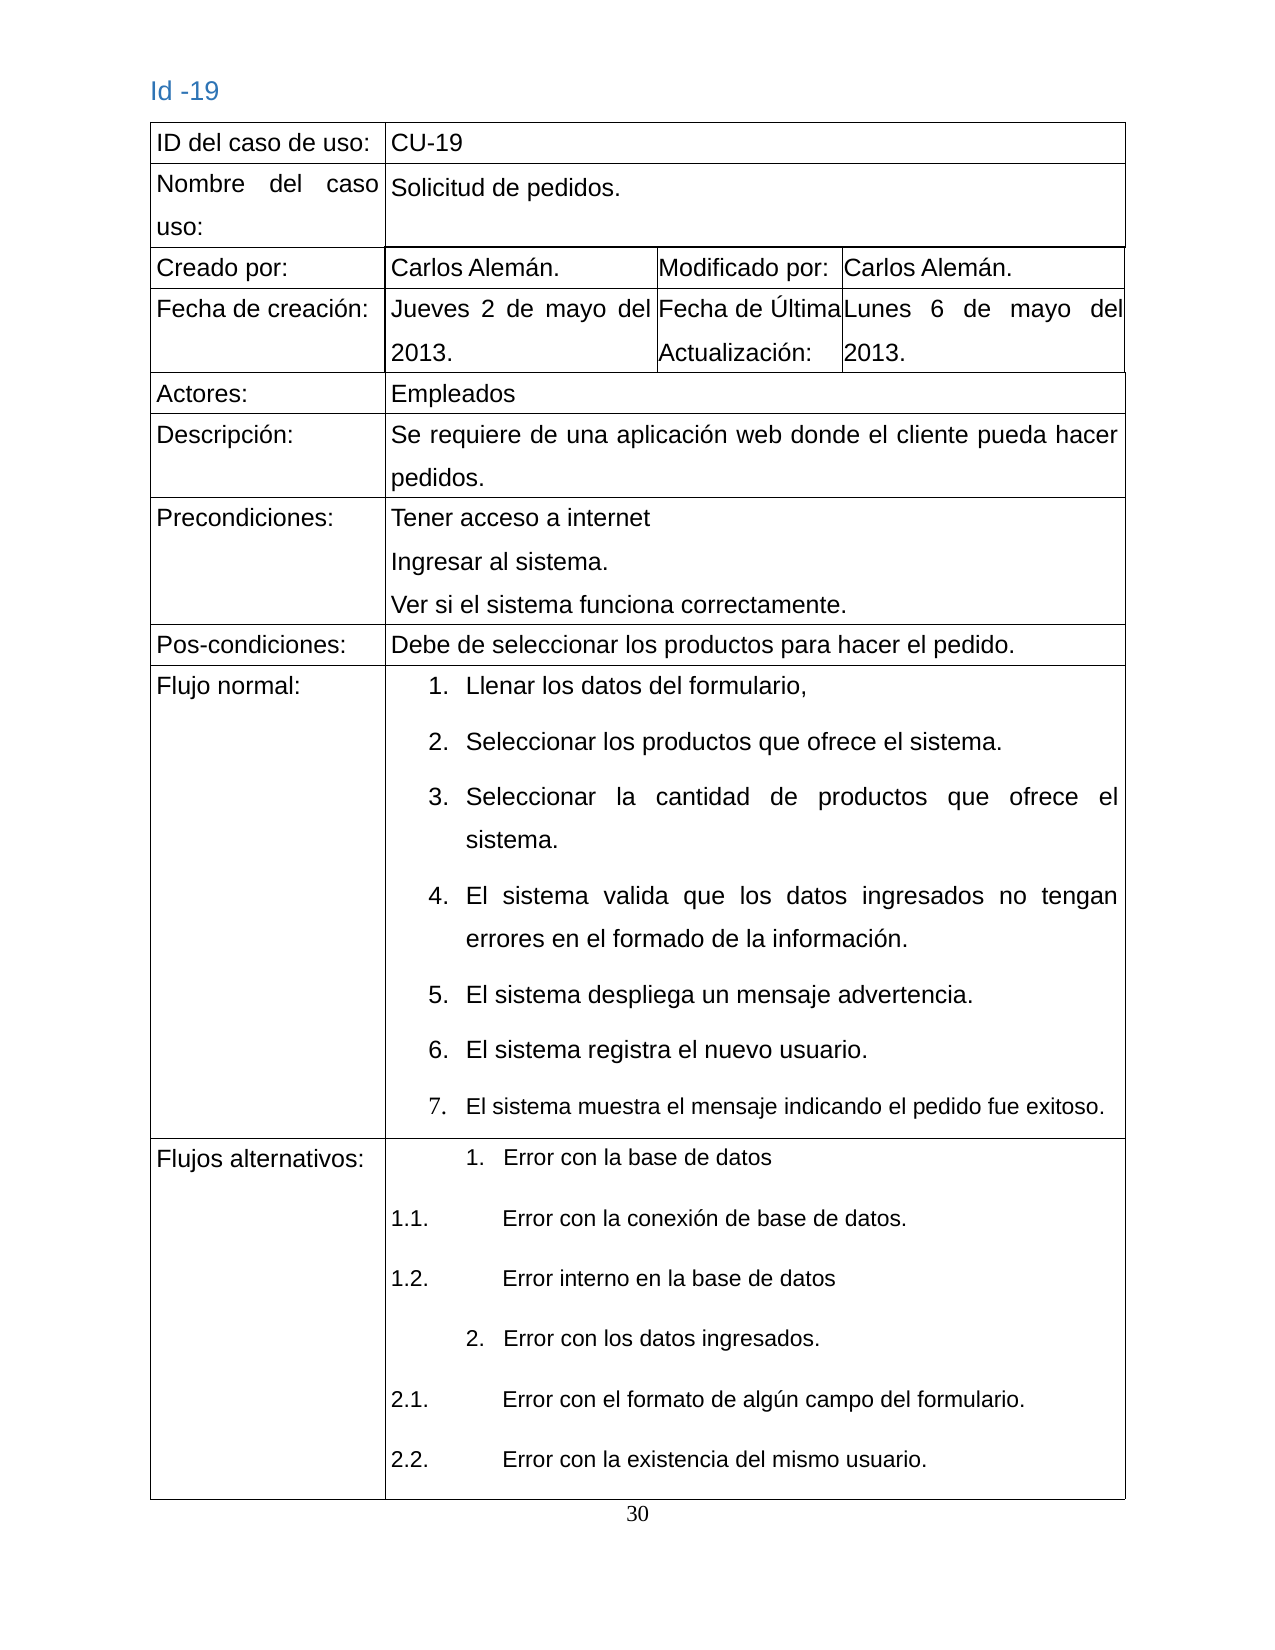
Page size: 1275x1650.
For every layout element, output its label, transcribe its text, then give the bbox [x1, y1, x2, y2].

table_cell Empleados [386, 373, 1125, 413]
table_cell Actores: [151, 373, 385, 413]
table_cell Descripción: [151, 414, 385, 497]
table_header ID del caso de uso: [151, 123, 385, 163]
subtitle Id -19 [150, 75, 1125, 106]
table_cell Creado por: [151, 248, 384, 288]
table_cell Flujos alternativos: [151, 1139, 385, 1499]
table_cell Jueves 2 de mayo del 2013. [386, 289, 657, 372]
table_cell Fecha de creación: [151, 289, 384, 372]
table_cell Carlos Alemán. [843, 248, 1124, 288]
table_cell Lunes 6 de mayo del 2013. [843, 289, 1124, 372]
table_cell Pos-condiciones: [151, 625, 385, 665]
table_cell Precondiciones: [151, 498, 385, 624]
table_cell Nombre del caso uso: [151, 164, 385, 246]
table_cell Fecha de Última Actualización: [658, 289, 842, 372]
table_cell Carlos Alemán. [386, 248, 657, 288]
table_cell Flujo normal: [151, 666, 385, 1138]
table_cell Solicitud de pedidos. [386, 164, 1125, 246]
table_cell Error con la base de datos Error con la conexión de base de datos. Error interno en la base de datos Error con los datos ingresados. Error con el formato de algún campo del formulario. Error con la existencia del mismo usuario. [386, 1139, 1125, 1499]
table_cell Se requiere de una aplicación web donde el cliente pueda hacer pedidos. [386, 414, 1125, 497]
table_cell Debe de seleccionar los productos para hacer el pedido. [386, 625, 1125, 665]
table_cell Llenar los datos del formulario, Seleccionar los productos que ofrece el sistema. Seleccionar la cantidad de productos que ofrece el sistema. El sistema valida que los datos ingresados no tengan errores en el formado de la información. El sistema despliega un mensaje advertencia. El sistema registra el nuevo usuario. El sistema muestra el mensaje indicando el pedido fue exitoso. [386, 666, 1125, 1138]
table_header CU-19 [386, 123, 1125, 163]
table_cell Tener acceso a internet Ingresar al sistema. Ver si el sistema funciona correctamente. [386, 498, 1125, 624]
table_cell Modificado por: [658, 248, 842, 288]
